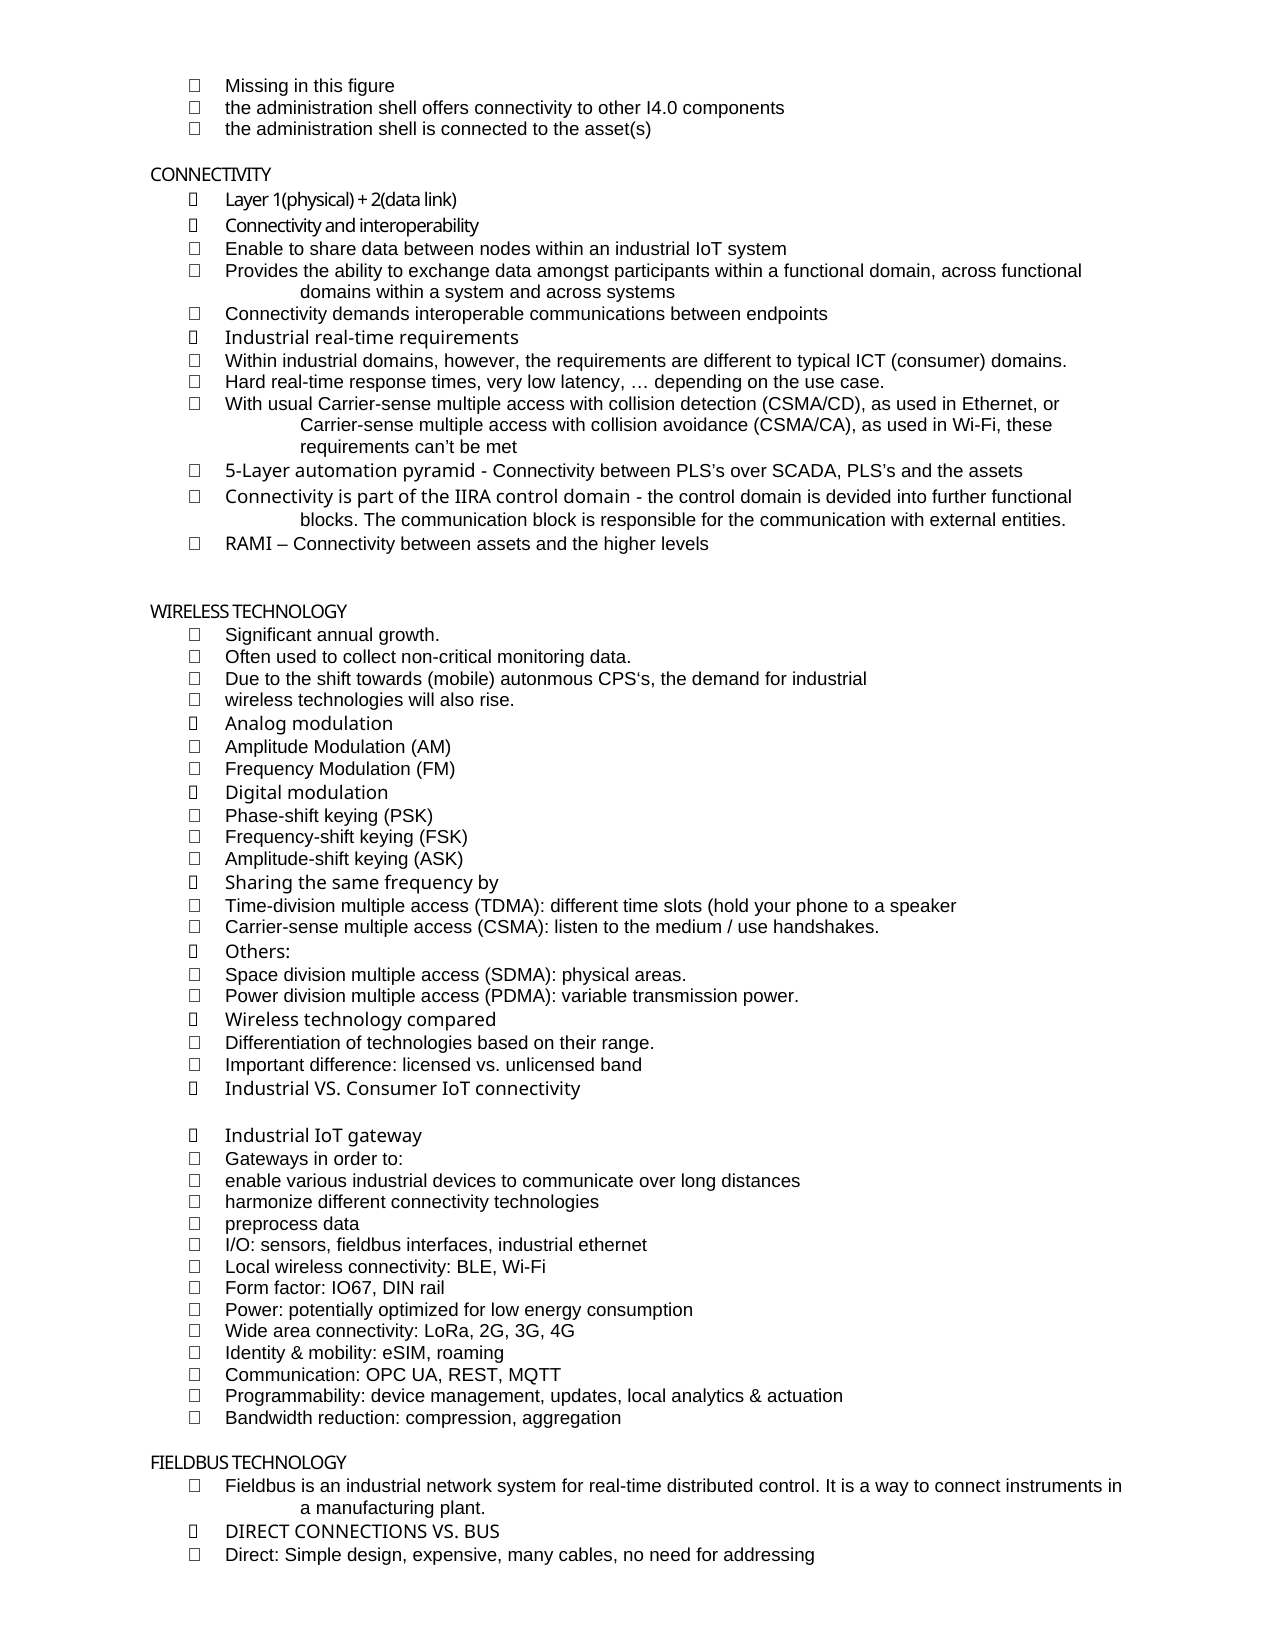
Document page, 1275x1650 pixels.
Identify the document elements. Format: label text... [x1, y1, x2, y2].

list Due to the shift towards (mobile) autonmous CPS‘s, the demand for industrial [187, 667, 1125, 689]
list Time-division multiple access (TDMA): different time slots (hold your phone to a speaker [187, 895, 1125, 916]
list Form factor: IO67, DIN rail [187, 1277, 1125, 1299]
list Sharing the same frequency by [187, 869, 1125, 895]
list Significant annual growth. [187, 624, 1125, 646]
list Provides the ability to exchange data amongst participants within a functional domain, across functional domains within a system and across systems [187, 259, 1125, 302]
list Local wireless connectivity: BLE, Wi-Fi [187, 1256, 1125, 1277]
list Differentiation of technologies based on their range. [187, 1032, 1125, 1054]
list Within industrial domains, however, the requirements are different to typical ICT (consumer) domains. [187, 349, 1125, 371]
list enable various industrial devices to communicate over long distances [187, 1169, 1125, 1191]
list Bandwidth reduction: compression, aggregation [187, 1407, 1125, 1428]
list Fieldbus is an industrial network system for real-time distributed control. It is a way to connect instruments in a manufacturing plant. [187, 1475, 1125, 1518]
list Hard real-time response times, very low latency, … depending on the use case. [187, 371, 1125, 393]
list Power division multiple access (PDMA): variable transmission power. [187, 985, 1125, 1007]
text CONNECTIVITY [150, 161, 1125, 187]
list Connectivity demands interoperable communications between endpoints [187, 302, 1125, 324]
list Power: potentially optimized for low energy consumption [187, 1299, 1125, 1320]
list I/O: sensors, fieldbus interfaces, industrial ethernet [187, 1234, 1125, 1256]
list Wireless technology compared [187, 1007, 1125, 1032]
list Connectivity is part of the IIRA control domain - the control domain is devided into further functional blocks. The communication block is responsible for the communication with external entities. [187, 483, 1125, 530]
list Often used to collect non-critical monitoring data. [187, 646, 1125, 667]
list Frequency Modulation (FM) [187, 757, 1125, 779]
list Industrial IoT gateway [187, 1122, 1125, 1148]
list 5-Layer automation pyramid - Connectivity between PLS’s over SCADA, PLS’s and the assets [187, 457, 1125, 483]
list wireless technologies will also rise. [187, 689, 1125, 710]
list Missing in this figure [187, 75, 1125, 97]
list Phase-shift keying (PSK) [187, 804, 1125, 826]
list Connectivity and interoperability [187, 212, 1125, 238]
list Amplitude Modulation (AM) [187, 736, 1125, 757]
list Layer 1(physical) + 2(data link) [187, 187, 1125, 212]
list Programmability: device management, updates, local analytics & actuation [187, 1385, 1125, 1407]
list harmonize different connectivity technologies [187, 1191, 1125, 1212]
list Communication: OPC UA, REST, MQTT [187, 1363, 1125, 1385]
text WIRELESS TECHNOLOGY [150, 599, 1125, 624]
list Direct: Simple design, expensive, many cables, no need for addressing [187, 1544, 1125, 1565]
list Identity & mobility: eSIM, roaming [187, 1342, 1125, 1363]
list Gateways in order to: [187, 1148, 1125, 1169]
list preprocess data [187, 1212, 1125, 1234]
list Industrial VS. Consumer IoT connectivity [187, 1075, 1125, 1101]
list Space division multiple access (SDMA): physical areas. [187, 963, 1125, 985]
list Frequency-shift keying (FSK) [187, 826, 1125, 848]
list With usual Carrier-sense multiple access with collision detection (CSMA/CD), as used in Ethernet, or Carrier-sense multiple access with collision avoidance (CSMA/CA), as used in Wi-Fi, these requirements can’t be met [187, 393, 1125, 457]
list Important difference: licensed vs. unlicensed band [187, 1054, 1125, 1075]
list Others: [187, 938, 1125, 963]
list RAMI – Connectivity between assets and the higher levels [187, 530, 1125, 556]
list Wide area connectivity: LoRa, 2G, 3G, 4G [187, 1320, 1125, 1342]
list Analog modulation [187, 710, 1125, 736]
list Industrial real-time requirements [187, 324, 1125, 349]
list Carrier-sense multiple access (CSMA): listen to the medium / use handshakes. [187, 916, 1125, 938]
list DIRECT CONNECTIONS VS. BUS [187, 1518, 1125, 1544]
list Enable to share data between nodes within an industrial IoT system [187, 238, 1125, 259]
list the administration shell offers connectivity to other I4.0 components [187, 97, 1125, 118]
list Amplitude-shift keying (ASK) [187, 848, 1125, 869]
list the administration shell is connected to the asset(s) [187, 118, 1125, 140]
list Digital modulation [187, 779, 1125, 804]
text FIELDBUS TECHNOLOGY [150, 1450, 1125, 1475]
